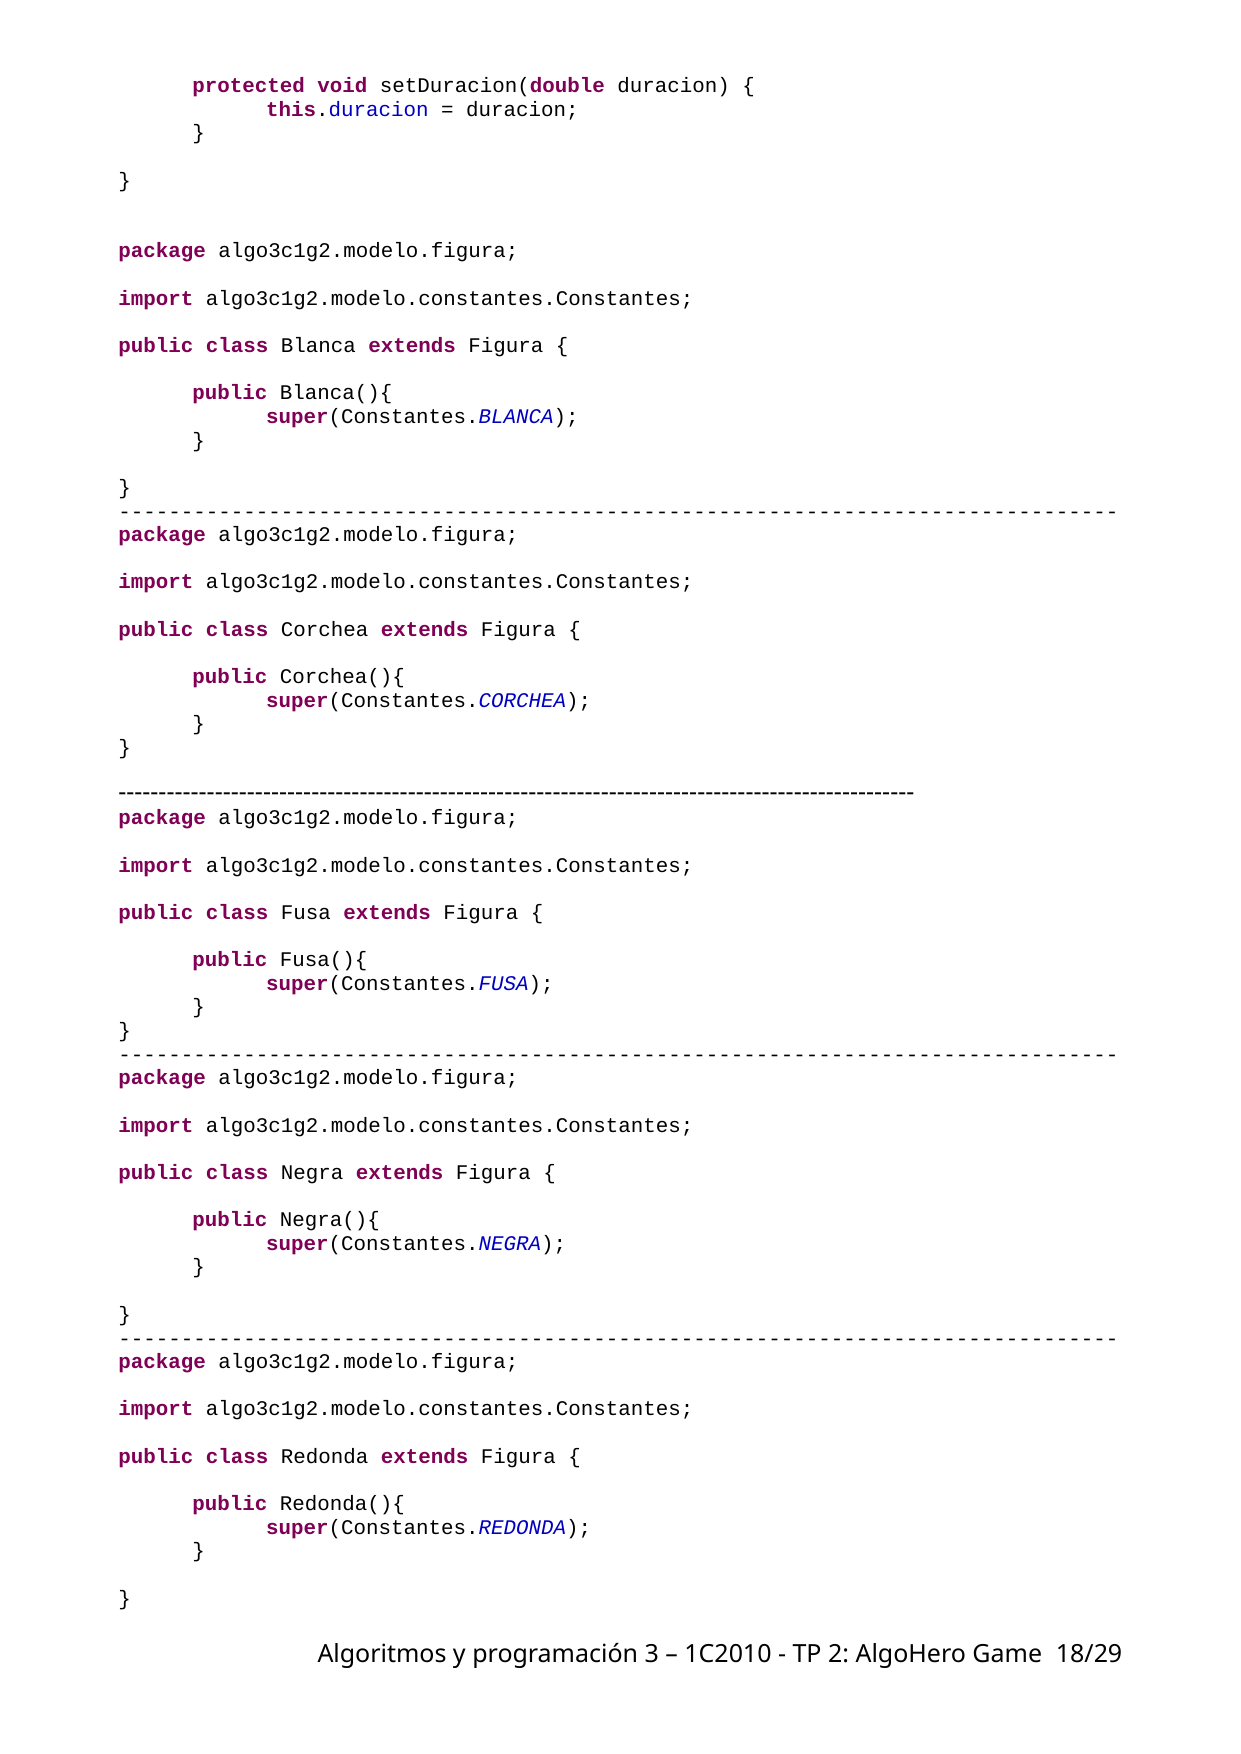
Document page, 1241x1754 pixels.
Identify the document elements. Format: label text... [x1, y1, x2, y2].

text public class Corchea extends Figura { [118, 619, 1122, 642]
text import algo3c1g2.modelo.constantes.Constantes; [118, 1398, 1122, 1422]
text } [118, 1304, 1122, 1327]
text } [118, 996, 1122, 1020]
text public Negra(){ [118, 1209, 1122, 1233]
text super(Constantes.NEGRA); [118, 1233, 1122, 1257]
text public Redonda(){ [118, 1493, 1122, 1517]
text super(Constantes.BLANCA); [118, 406, 1122, 430]
text this.duracion = duracion; [118, 99, 1122, 122]
text package algo3c1g2.modelo.figura; [118, 1351, 1122, 1375]
text public class Redonda extends Figura { [118, 1446, 1122, 1469]
text } [118, 169, 1122, 193]
text -------------------------------------------------------------------------------- [118, 1327, 1122, 1351]
text super(Constantes.CORCHEA); [118, 690, 1122, 713]
text public Fusa(){ [118, 949, 1122, 973]
text package algo3c1g2.modelo.figura; [118, 524, 1122, 548]
text } [118, 737, 1122, 761]
text protected void setDuracion(double duracion) { [118, 75, 1122, 99]
text package algo3c1g2.modelo.figura; [118, 1067, 1122, 1091]
text public class Negra extends Figura { [118, 1162, 1122, 1186]
text --------------------------------------------------------------------------------------------------- [118, 773, 1122, 807]
text super(Constantes.REDONDA); [118, 1517, 1122, 1540]
text } [118, 122, 1122, 146]
text import algo3c1g2.modelo.constantes.Constantes; [118, 572, 1122, 595]
text public Blanca(){ [118, 382, 1122, 406]
text import algo3c1g2.modelo.constantes.Constantes; [118, 854, 1122, 878]
text } [118, 1540, 1122, 1564]
text } [118, 430, 1122, 453]
text } [118, 1257, 1122, 1280]
text } [118, 713, 1122, 737]
text import algo3c1g2.modelo.constantes.Constantes; [118, 288, 1122, 311]
text super(Constantes.FUSA); [118, 973, 1122, 996]
text package algo3c1g2.modelo.figura; [118, 241, 1122, 264]
text } [118, 1588, 1122, 1611]
text public class Fusa extends Figura { [118, 902, 1122, 926]
text import algo3c1g2.modelo.constantes.Constantes; [118, 1115, 1122, 1138]
text public Corchea(){ [118, 666, 1122, 690]
text public class Blanca extends Figura { [118, 335, 1122, 359]
text -------------------------------------------------------------------------------- [118, 1044, 1122, 1067]
text } [118, 477, 1122, 501]
text -------------------------------------------------------------------------------- [118, 501, 1122, 524]
text package algo3c1g2.modelo.figura; [118, 807, 1122, 831]
text } [118, 1020, 1122, 1044]
